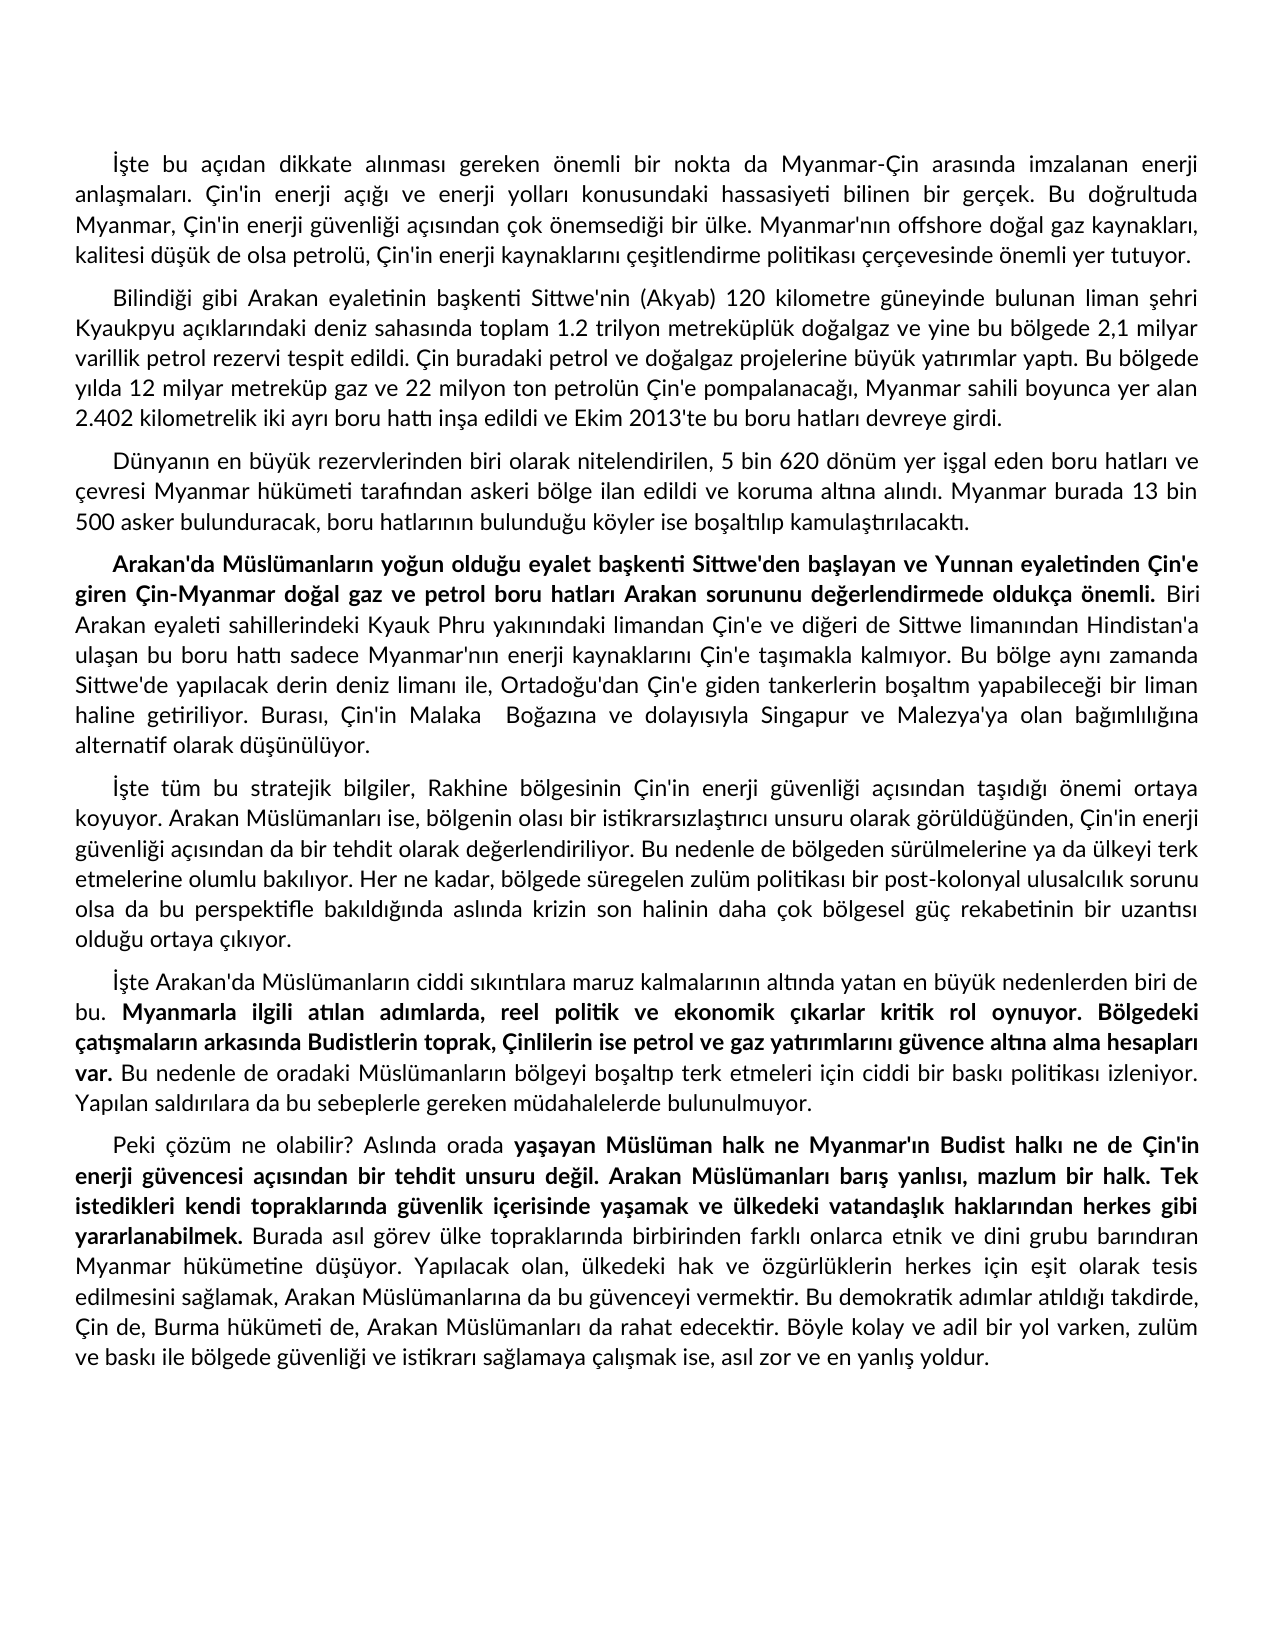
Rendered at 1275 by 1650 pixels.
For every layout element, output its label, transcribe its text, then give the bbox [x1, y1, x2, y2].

text İşte Arakan'da Müslümanların ciddi sıkıntılara maruz kalmalarının altında yatan en büyük nedenlerden biri de bu. Myanmarla ilgili atılan adımlarda, reel politik ve ekonomik çıkarlar kritik rol oynuyor. Bölgedeki çatışmaların arkasında Budistlerin toprak, Çinlilerin ise petrol ve gaz yatırımlarını güvence altına alma hesapları var. Bu nedenle de oradaki Müslümanların bölgeyi boşaltıp terk etmeleri için ciddi bir baskı politikası izleniyor. Yapılan saldırılara da bu sebeplerle gereken müdahalelerde bulunulmuyor. [75, 968, 1200, 1116]
text Arakan'da Müslümanların yoğun olduğu eyalet başkenti Sittwe'den başlayan ve Yunnan eyaletinden Çin'e giren Çin-Myanmar doğal gaz ve petrol boru hatları Arakan sorununu değerlendirmede oldukça önemli. Biri Arakan eyaleti sahillerindeki Kyauk Phru yakınındaki limandan Çin'e ve diğeri de Sittwe limanından Hindistan'a ulaşan bu boru hattı sadece Myanmar'nın enerji kaynaklarını Çin'e taşımakla kalmıyor. Bu bölge aynı zamanda Sittwe'de yapılacak derin deniz limanı ile, Ortadoğu'dan Çin'e giden tankerlerin boşaltım yapabileceği bir liman haline getiriliyor. Burası, Çin'in Malaka Boğazına ve dolayısıyla Singapur ve Malezya'ya olan bağımlılığına alternatif olarak düşünülüyor. [75, 550, 1200, 759]
text İşte bu açıdan dikkate alınması gereken önemli bir nokta da Myanmar-Çin arasında imzalanan enerji anlaşmaları. Çin'in enerji açığı ve enerji yolları konusundaki hassasiyeti bilinen bir gerçek. Bu doğrultuda Myanmar, Çin'in enerji güvenliği açısından çok önemsediği bir ülke. Myanmar'nın offshore doğal gaz kaynakları, kalitesi düşük de olsa petrolü, Çin'in enerji kaynaklarını çeşitlendirme politikası çerçevesinde önemli yer tutuyor. [75, 150, 1200, 268]
text İşte tüm bu stratejik bilgiler, Rakhine bölgesinin Çin'in enerji güvenliği açısından taşıdığı önemi ortaya koyuyor. Arakan Müslümanları ise, bölgenin olası bir istikrarsızlaştırıcı unsuru olarak görüldüğünden, Çin'in enerji güvenliği açısından da bir tehdit olarak değerlendiriliyor. Bu nedenle de bölgeden sürülmelerine ya da ülkeyi terk etmelerine olumlu bakılıyor. Her ne kadar, bölgede süregelen zulüm politikası bir post-kolonyal ulusalcılık sorunu olsa da bu perspektifle bakıldığında aslında krizin son halinin daha çok bölgesel güç rekabetinin bir uzantısı olduğu ortaya çıkıyor. [75, 774, 1200, 952]
text Bilindiği gibi Arakan eyaletinin başkenti Sittwe'nin (Akyab) 120 kilometre güneyinde bulunan liman şehri Kyaukpyu açıklarındaki deniz sahasında toplam 1.2 trilyon metreküplük doğalgaz ve yine bu bölgede 2,1 milyar varillik petrol rezervi tespit edildi. Çin buradaki petrol ve doğalgaz projelerine büyük yatırımlar yaptı. Bu bölgede yılda 12 milyar metreküp gaz ve 22 milyon ton petrolün Çin'e pompalanacağı, Myanmar sahili boyunca yer alan 2.402 kilometrelik iki ayrı boru hattı inşa edildi ve Ekim 2013'te bu boru hatları devreye girdi. [75, 283, 1200, 432]
text Peki çözüm ne olabilir? Aslında orada yaşayan Müslüman halk ne Myanmar'ın Budist halkı ne de Çin'in enerji güvencesi açısından bir tehdit unsuru değil. Arakan Müslümanları barış yanlısı, mazlum bir halk. Tek istedikleri kendi topraklarında güvenlik içerisinde yaşamak ve ülkedeki vatandaşlık haklarından herkes gibi yararlanabilmek. Burada asıl görev ülke topraklarında birbirinden farklı onlarca etnik ve dini grubu barındıran Myanmar hükümetine düşüyor. Yapılacak olan, ülkedeki hak ve özgürlüklerin herkes için eşit olarak tesis edilmesini sağlamak, Arakan Müslümanlarına da bu güvenceyi vermektir. Bu demokratik adımlar atıldığı takdirde, Çin de, Burma hükümeti de, Arakan Müslümanları da rahat edecektir. Böyle kolay ve adil bir yol varken, zulüm ve baskı ile bölgede güvenliği ve istikrarı sağlamaya çalışmak ise, asıl zor ve en yanlış yoldur. [75, 1131, 1200, 1370]
text Dünyanın en büyük rezervlerinden biri olarak nitelendirilen, 5 bin 620 dönüm yer işgal eden boru hatları ve çevresi Myanmar hükümeti tarafından askeri bölge ilan edildi ve koruma altına alındı. Myanmar burada 13 bin 500 asker bulunduracak, boru hatlarının bulunduğu köyler ise boşaltılıp kamulaştırılacaktı. [75, 447, 1200, 535]
